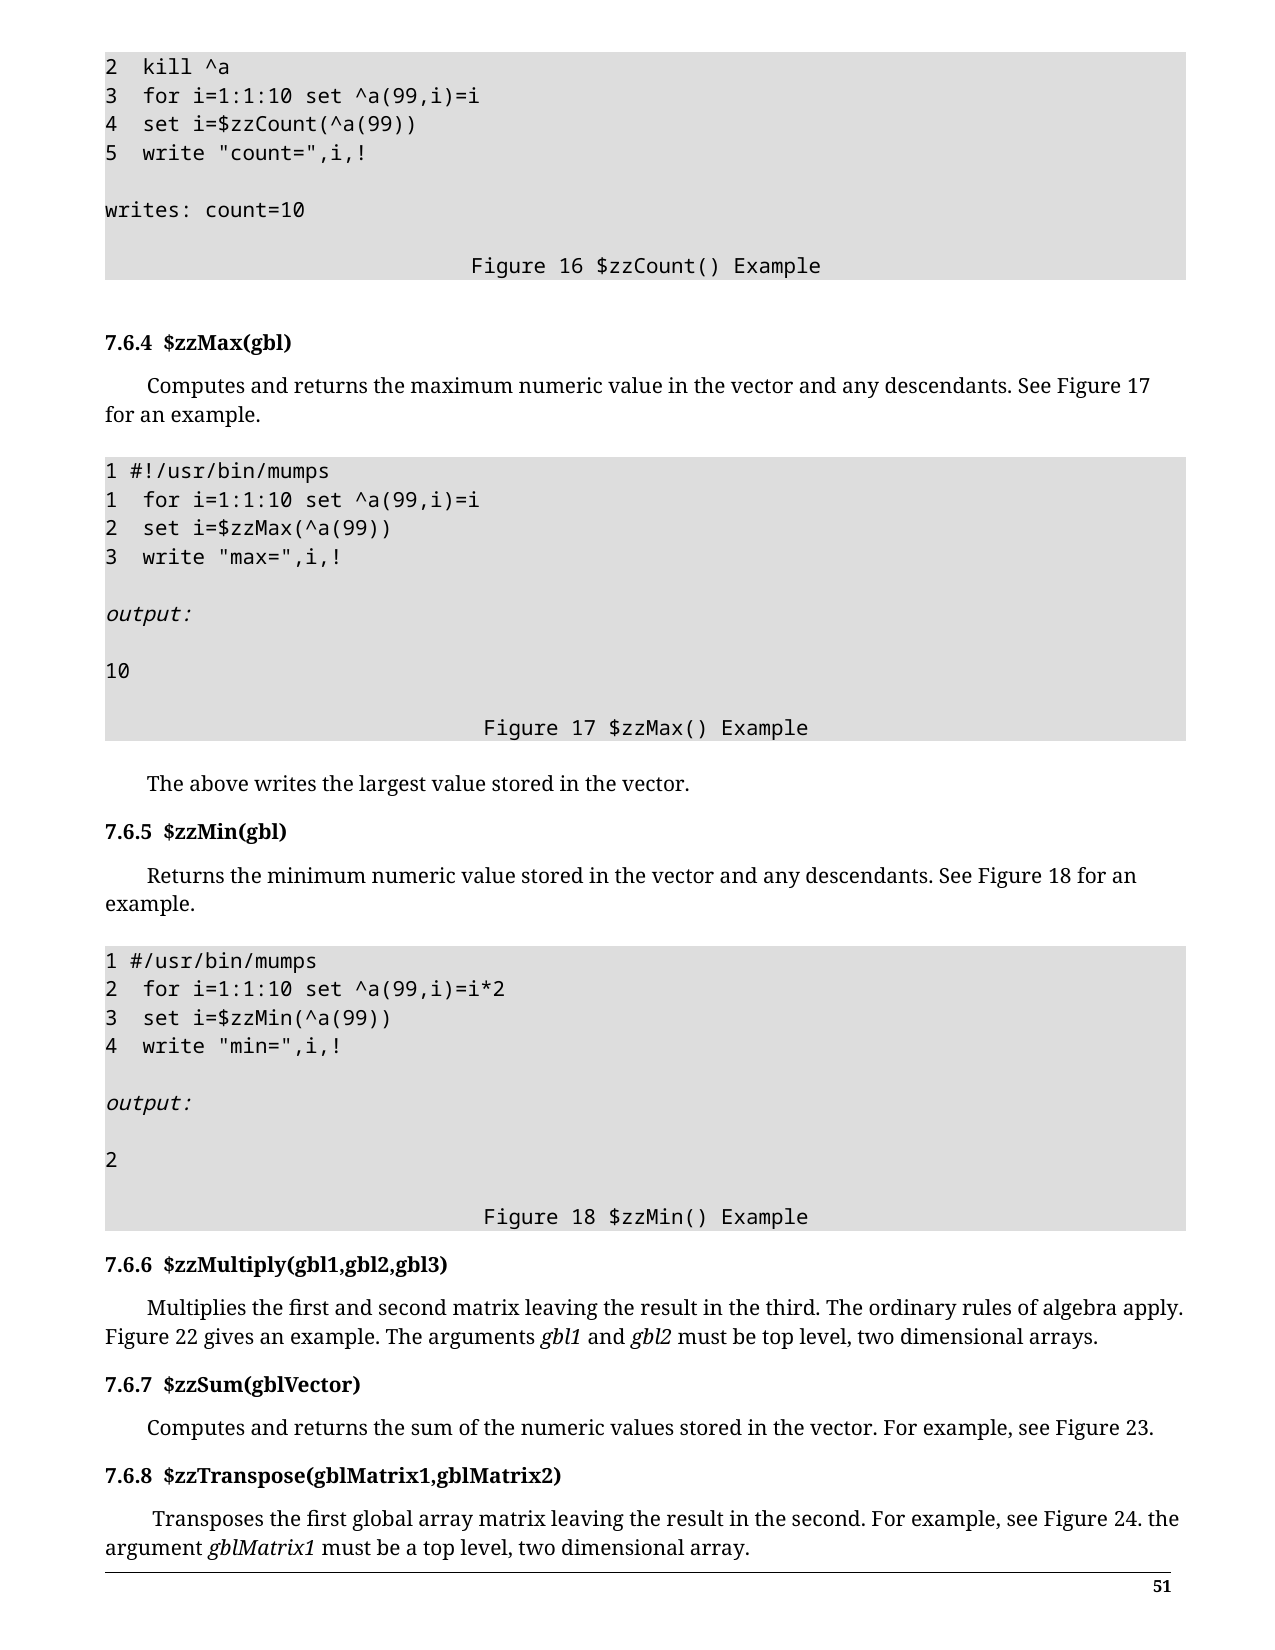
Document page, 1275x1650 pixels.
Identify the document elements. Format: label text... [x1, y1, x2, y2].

text 2 [105, 1145, 1186, 1174]
list for i=1:1:10 set ^a(99,i)=i*2 [105, 974, 1186, 1003]
text output: [105, 1088, 1186, 1117]
list set i=$zzMax(^a(99)) [105, 513, 1186, 542]
text Returns the minimum numeric value stored in the vector and any descendants. See Figure 18 for an example. [105, 861, 1186, 918]
text Computes and returns the sum of the numeric values stored in the vector. For example, see Figure 23. [105, 1413, 1171, 1442]
text Transposes the first global array matrix leaving the result in the second. For example, see Figure 24. the argument gblMatrix1 must be a top level, two dimensional array. [105, 1504, 1186, 1561]
text 10 [105, 656, 1186, 684]
list #/usr/bin/mumps [105, 946, 1186, 974]
text Computes and returns the maximum numeric value in the vector and any descendants. See Figure 17 for an example. [105, 371, 1171, 428]
subtitle $zzMin(gbl) [105, 817, 1186, 846]
list write "min=",i,! [105, 1031, 1186, 1060]
text writes: count=10 [105, 195, 1186, 223]
list set i=$zzCount(^a(99)) [105, 109, 1186, 138]
list set i=$zzMin(^a(99)) [105, 1003, 1186, 1031]
subtitle $zzSum(gblVector) [105, 1370, 1186, 1398]
list write "count=",i,! [105, 138, 1186, 166]
list kill ^a [105, 52, 1186, 81]
list #!/usr/bin/mumps [105, 457, 1186, 485]
subtitle $zzTranspose(gblMatrix1,gblMatrix2) [105, 1461, 1186, 1489]
list for i=1:1:10 set ^a(99,i)=i [105, 81, 1186, 109]
list write "max=",i,! [105, 542, 1186, 570]
list for i=1:1:10 set ^a(99,i)=i [105, 485, 1186, 513]
text The above writes the largest value stored in the vector. [105, 769, 1186, 798]
subtitle $zzMax(gbl) [105, 328, 1186, 356]
text Multiplies the first and second matrix leaving the result in the third. The ordinary rules of algebra apply. Figure 22 gives an example. The arguments gbl1 and gbl2 must be top level, two dimensional arrays. [105, 1293, 1186, 1350]
text Figure 18 $zzMin() Example [105, 1202, 1186, 1231]
text output: [105, 599, 1186, 627]
subtitle $zzMultiply(gbl1,gbl2,gbl3) [105, 1250, 1186, 1278]
text Figure 16 $zzCount() Example [105, 252, 1186, 280]
text Figure 17 $zzMax() Example [105, 713, 1186, 741]
